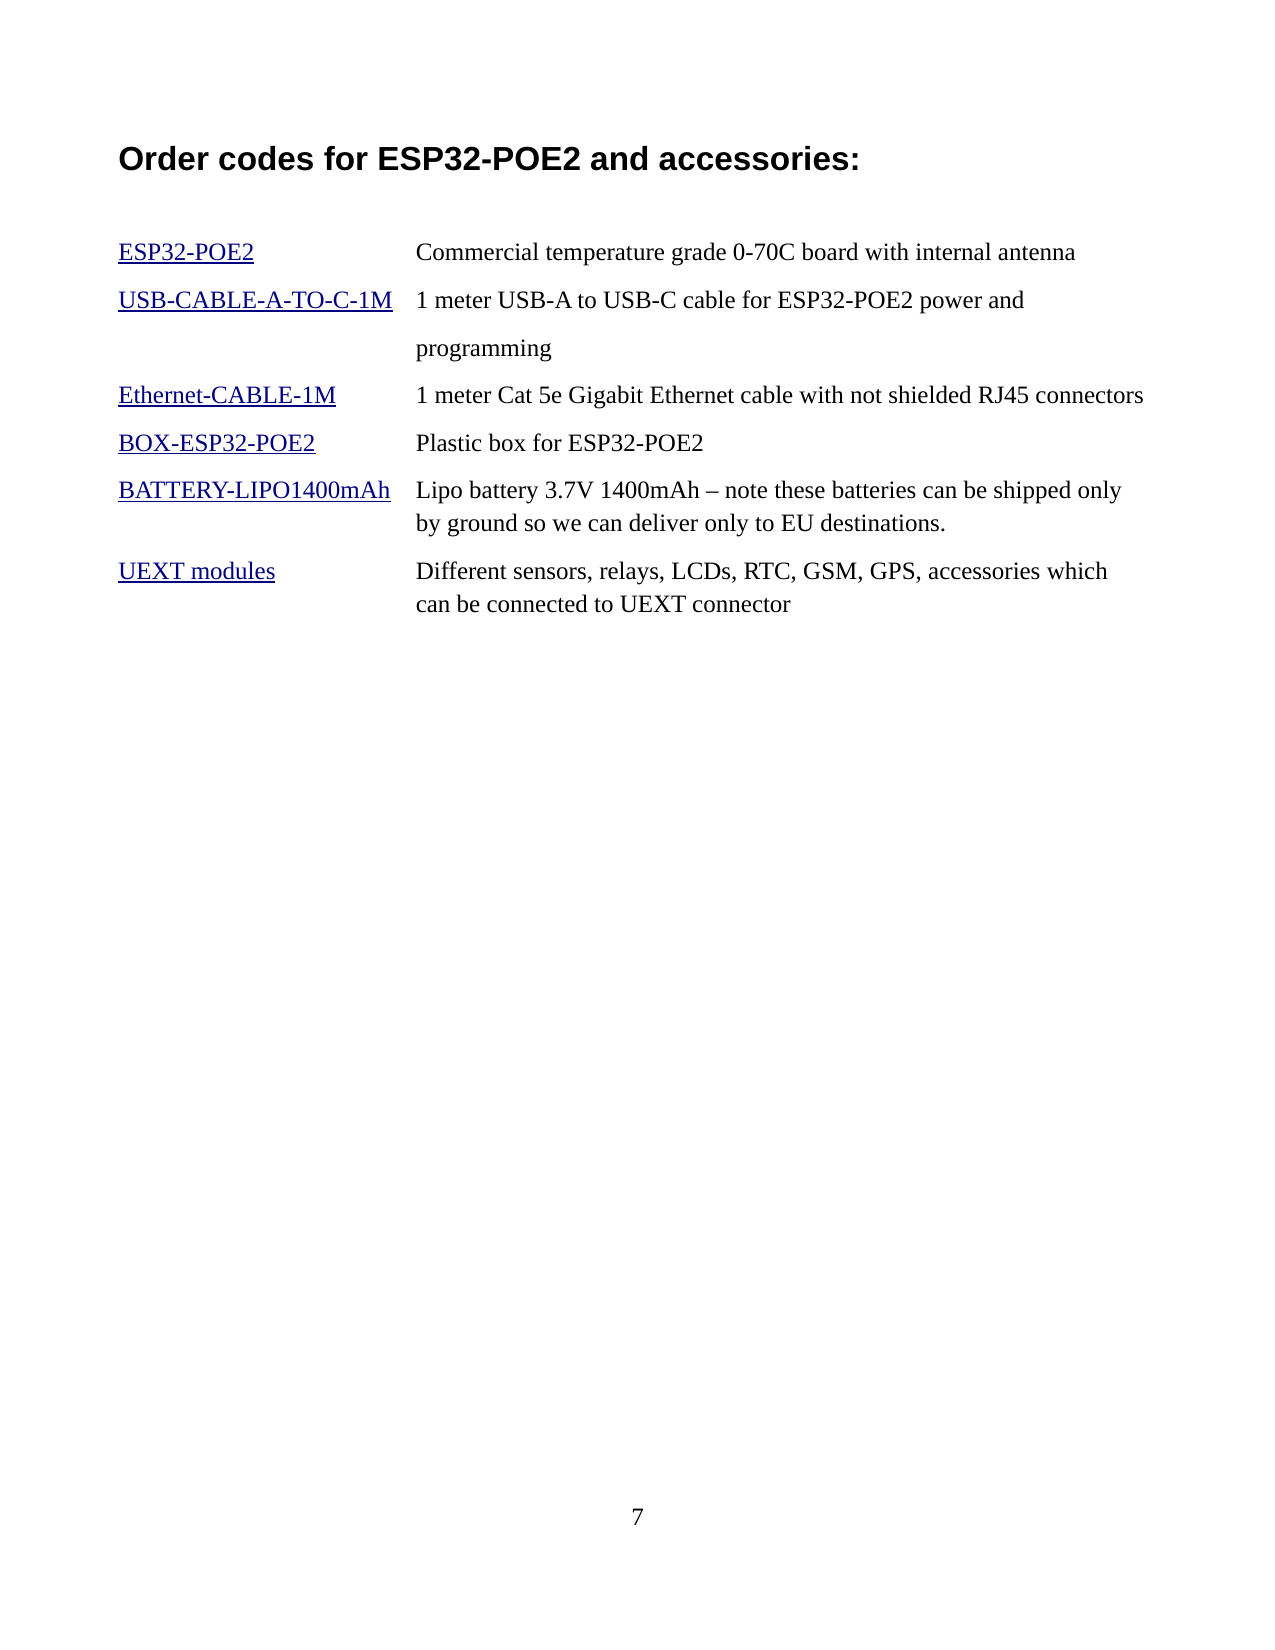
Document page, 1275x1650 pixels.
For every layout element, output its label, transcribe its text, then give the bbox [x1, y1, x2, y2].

text UEXT modules Different sensors, relays, LCDs, RTC, GSM, GPS, accessories which can be connected to UEXT connector [118, 556, 1157, 618]
text programming [118, 333, 1157, 361]
text ESP32-POE2 Commercial temperature grade 0-70C board with internal antenna [118, 237, 1157, 266]
text Ethernet-CABLE-1M 1 meter Cat 5e Gigabit Ethernet cable with not shielded RJ45 connectors [118, 380, 1157, 409]
text USB-CABLE-A-TO-C-1M 1 meter USB-A to USB-C cable for ESP32-POE2 power and [118, 285, 1157, 314]
subtitle Order codes for ESP32-POE2 and accessories: [118, 139, 1157, 177]
text BATTERY-LIPO1400mAh Lipo battery 3.7V 1400mAh – note these batteries can be shipped only by ground so we can deliver only to EU destinations. [118, 476, 1157, 537]
text BOX-ESP32-POE2 Plastic box for ESP32-POE2 [118, 428, 1157, 457]
